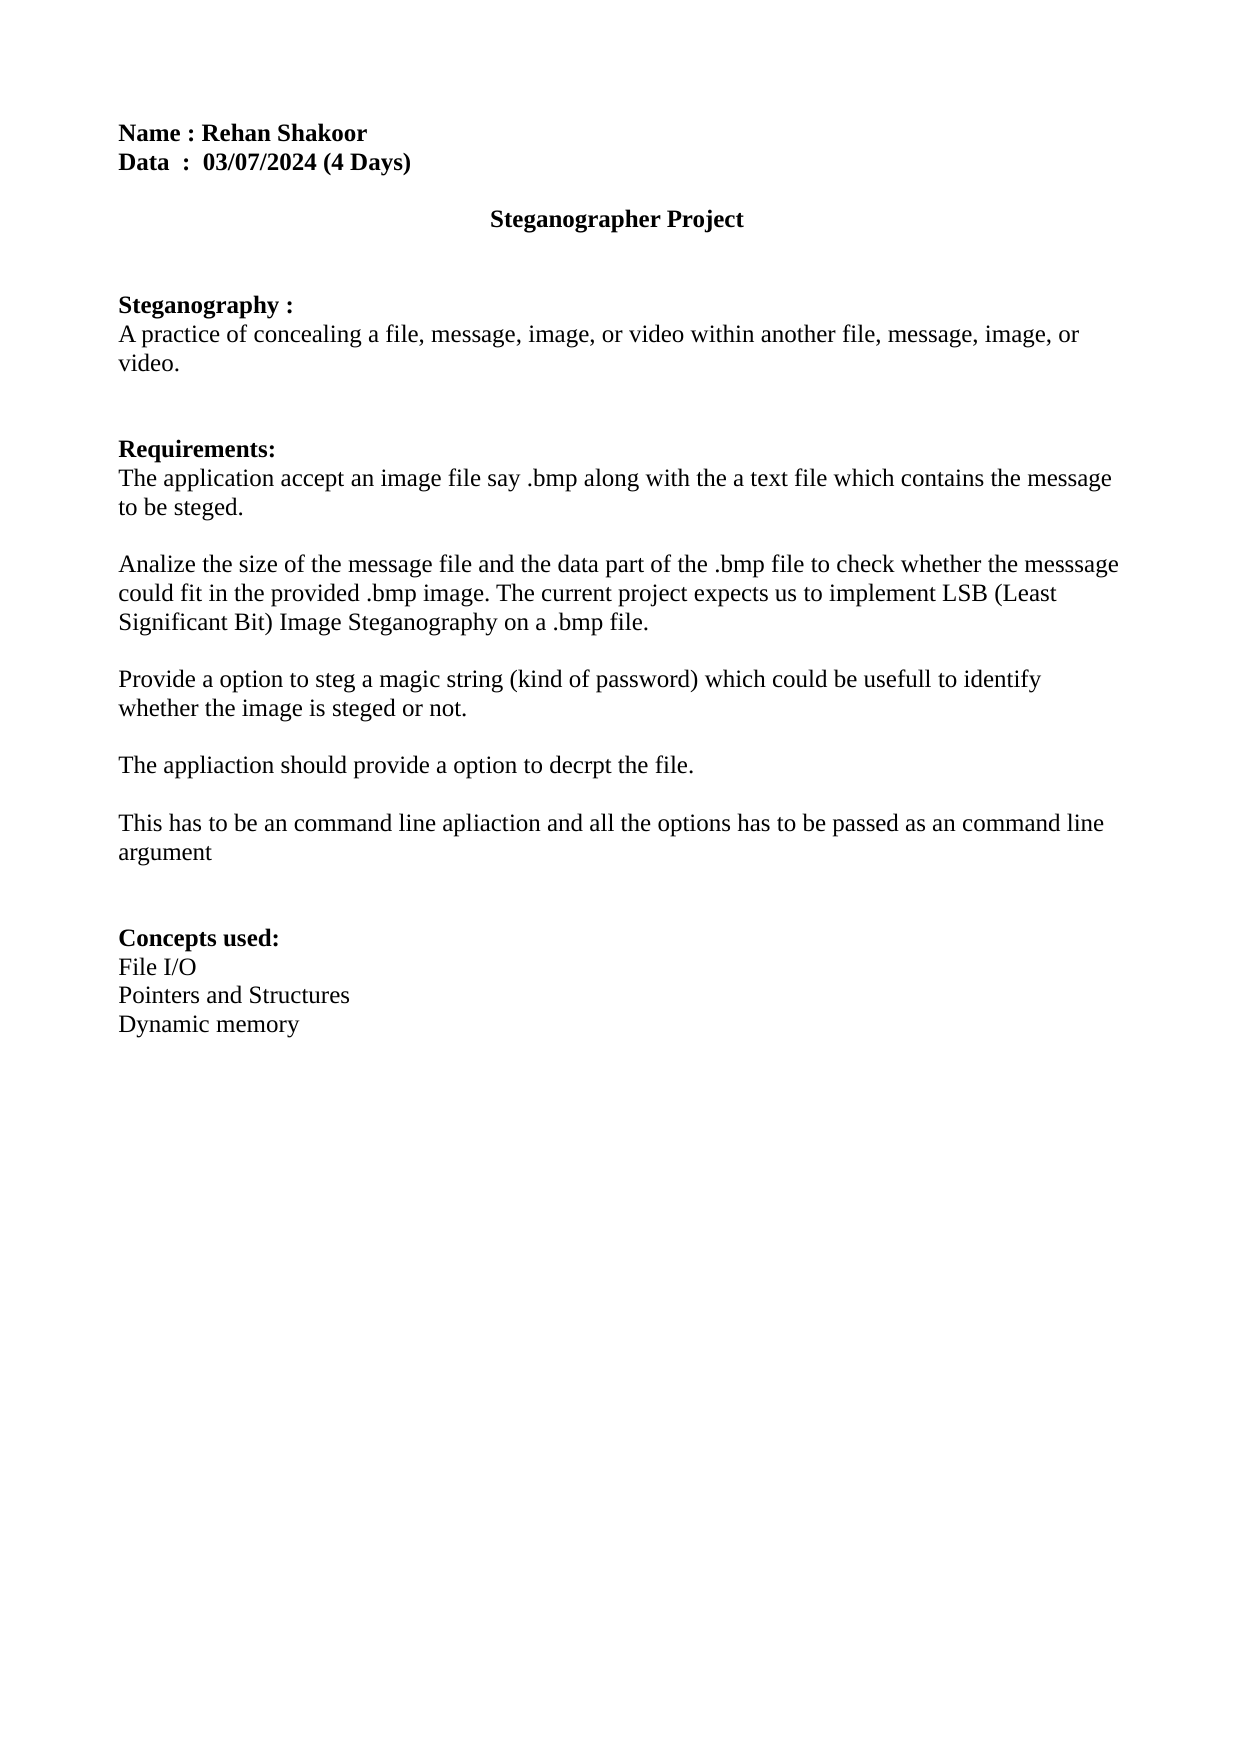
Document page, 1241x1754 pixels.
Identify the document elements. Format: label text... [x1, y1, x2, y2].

text A practice of concealing a file, message, image, or video within another file, message, image, or video. [118, 319, 1122, 377]
text Name : Rehan Shakoor [118, 118, 1122, 147]
text Data : 03/07/2024 (4 Days) [118, 147, 1122, 176]
text The application accept an image file say .bmp along with the a text file which contains the message to be steged. [118, 463, 1122, 521]
text Provide a option to steg a magic string (kind of password) which could be usefull to identify whether the image is steged or not. [118, 664, 1122, 722]
text Pointers and Structures [118, 981, 1122, 1009]
text Steganographer Project [118, 204, 1122, 233]
text Significant Bit) Image Steganography on a .bmp file. [118, 607, 1122, 636]
text Steganography : [118, 291, 1122, 319]
text This has to be an command line apliaction and all the options has to be passed as an command line argument [118, 808, 1122, 866]
text Analize the size of the message file and the data part of the .bmp file to check whether the messsage could fit in the provided .bmp image. The current project expects us to implement LSB (Least [118, 549, 1122, 607]
text File I/O [118, 952, 1122, 981]
text Dynamic memory [118, 1009, 1122, 1038]
text The appliaction should provide a option to decrpt the file. [118, 751, 1122, 779]
text Requirements: [118, 434, 1122, 463]
text Concepts used: [118, 923, 1122, 952]
